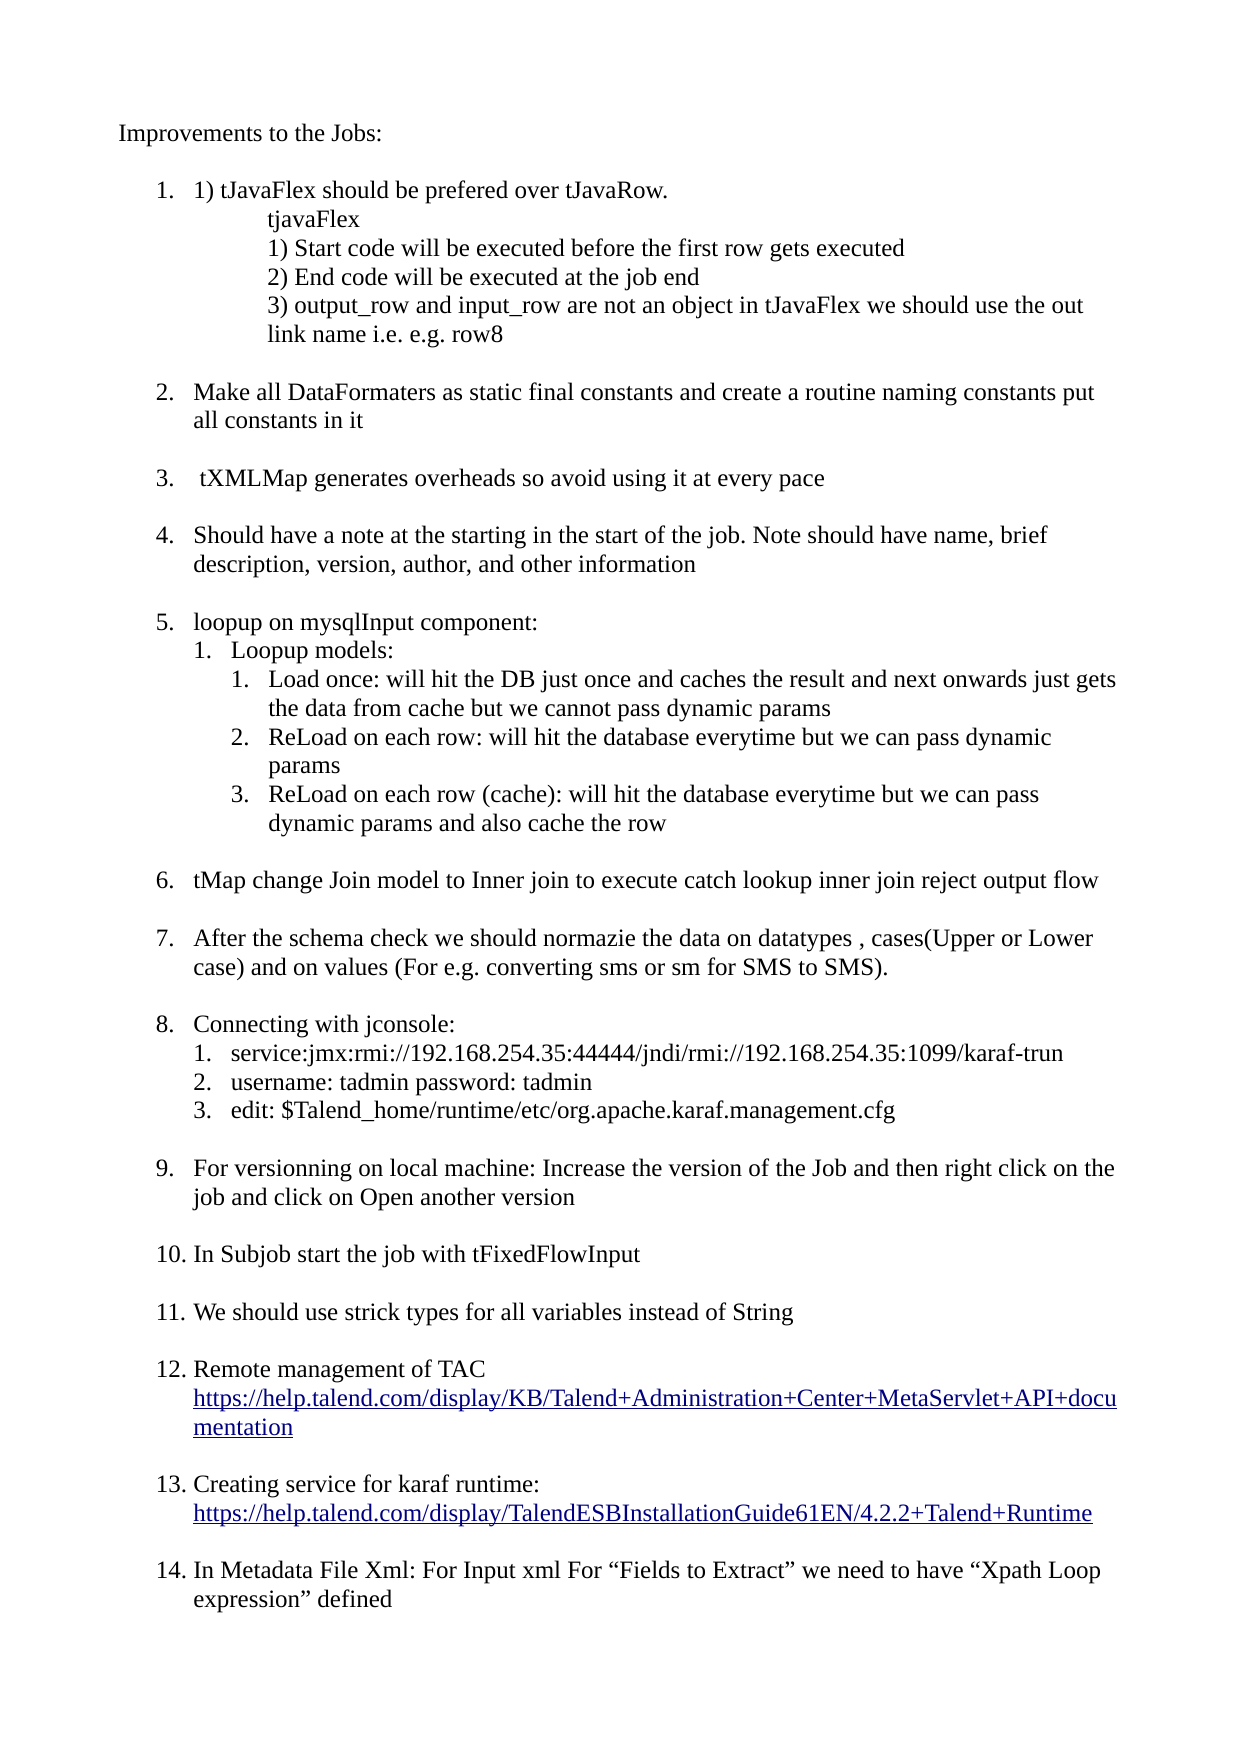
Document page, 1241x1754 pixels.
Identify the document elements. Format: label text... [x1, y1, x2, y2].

list https://help.talend.com/display/TalendESBInstallationGuide61EN/4.2.2+Talend+Runtime [156, 1498, 1122, 1527]
list Creating service for karaf runtime: [156, 1469, 1122, 1498]
list Connecting with jconsole: [156, 1009, 1122, 1038]
text Improvements to the Jobs: [118, 118, 1122, 147]
list ReLoad on each row (cache): will hit the database everytime but we can pass dynamic params and also cache the row [231, 779, 1122, 837]
list Loopup models: [193, 636, 1122, 664]
list In Subjob start the job with tFixedFlowInput [156, 1239, 1122, 1268]
list We should use strick types for all variables instead of String [156, 1297, 1122, 1326]
list 1) tJavaFlex should be prefered over tJavaRow. [156, 176, 1122, 204]
list 1) Start code will be executed before the first row gets executed [156, 233, 1122, 262]
list service:jmx:rmi://192.168.254.35:44444/jndi/rmi://192.168.254.35:1099/karaf-trun [193, 1038, 1122, 1067]
list username: tadmin password: tadmin [193, 1067, 1122, 1096]
list Should have a note at the starting in the start of the job. Note should have name, brief description, version, author, and other information [156, 521, 1122, 578]
list Make all DataFormaters as static final constants and create a routine naming constants put all constants in it [156, 377, 1122, 434]
list tjavaFlex [156, 204, 1122, 233]
list 3) output_row and input_row are not an object in tJavaFlex we should use the out link name i.e. e.g. row8 [156, 291, 1122, 348]
list loopup on mysqlInput component: [156, 607, 1122, 636]
list ReLoad on each row: will hit the database everytime but we can pass dynamic params [231, 722, 1122, 779]
list In Metadata File Xml: For Input xml For “Fields to Extract” we need to have “Xpath Loop expression” defined [156, 1556, 1122, 1613]
list edit: $Talend_home/runtime/etc/org.apache.karaf.management.cfg [193, 1096, 1122, 1124]
list tXMLMap generates overheads so avoid using it at every pace [156, 463, 1122, 492]
list 2) End code will be executed at the job end [156, 262, 1122, 291]
list After the schema check we should normazie the data on datatypes , cases(Upper or Lower case) and on values (For e.g. converting sms or sm for SMS to SMS). [156, 923, 1122, 981]
list Remote management of TAC https://help.talend.com/display/KB/Talend+Administration+Center+MetaServlet+API+documentation [156, 1354, 1122, 1441]
list For versionning on local machine: Increase the version of the Job and then right click on the job and click on Open another version [156, 1153, 1122, 1211]
list tMap change Join model to Inner join to execute catch lookup inner join reject output flow [156, 866, 1122, 894]
list Load once: will hit the DB just once and caches the result and next onwards just gets the data from cache but we cannot pass dynamic params [231, 664, 1122, 722]
